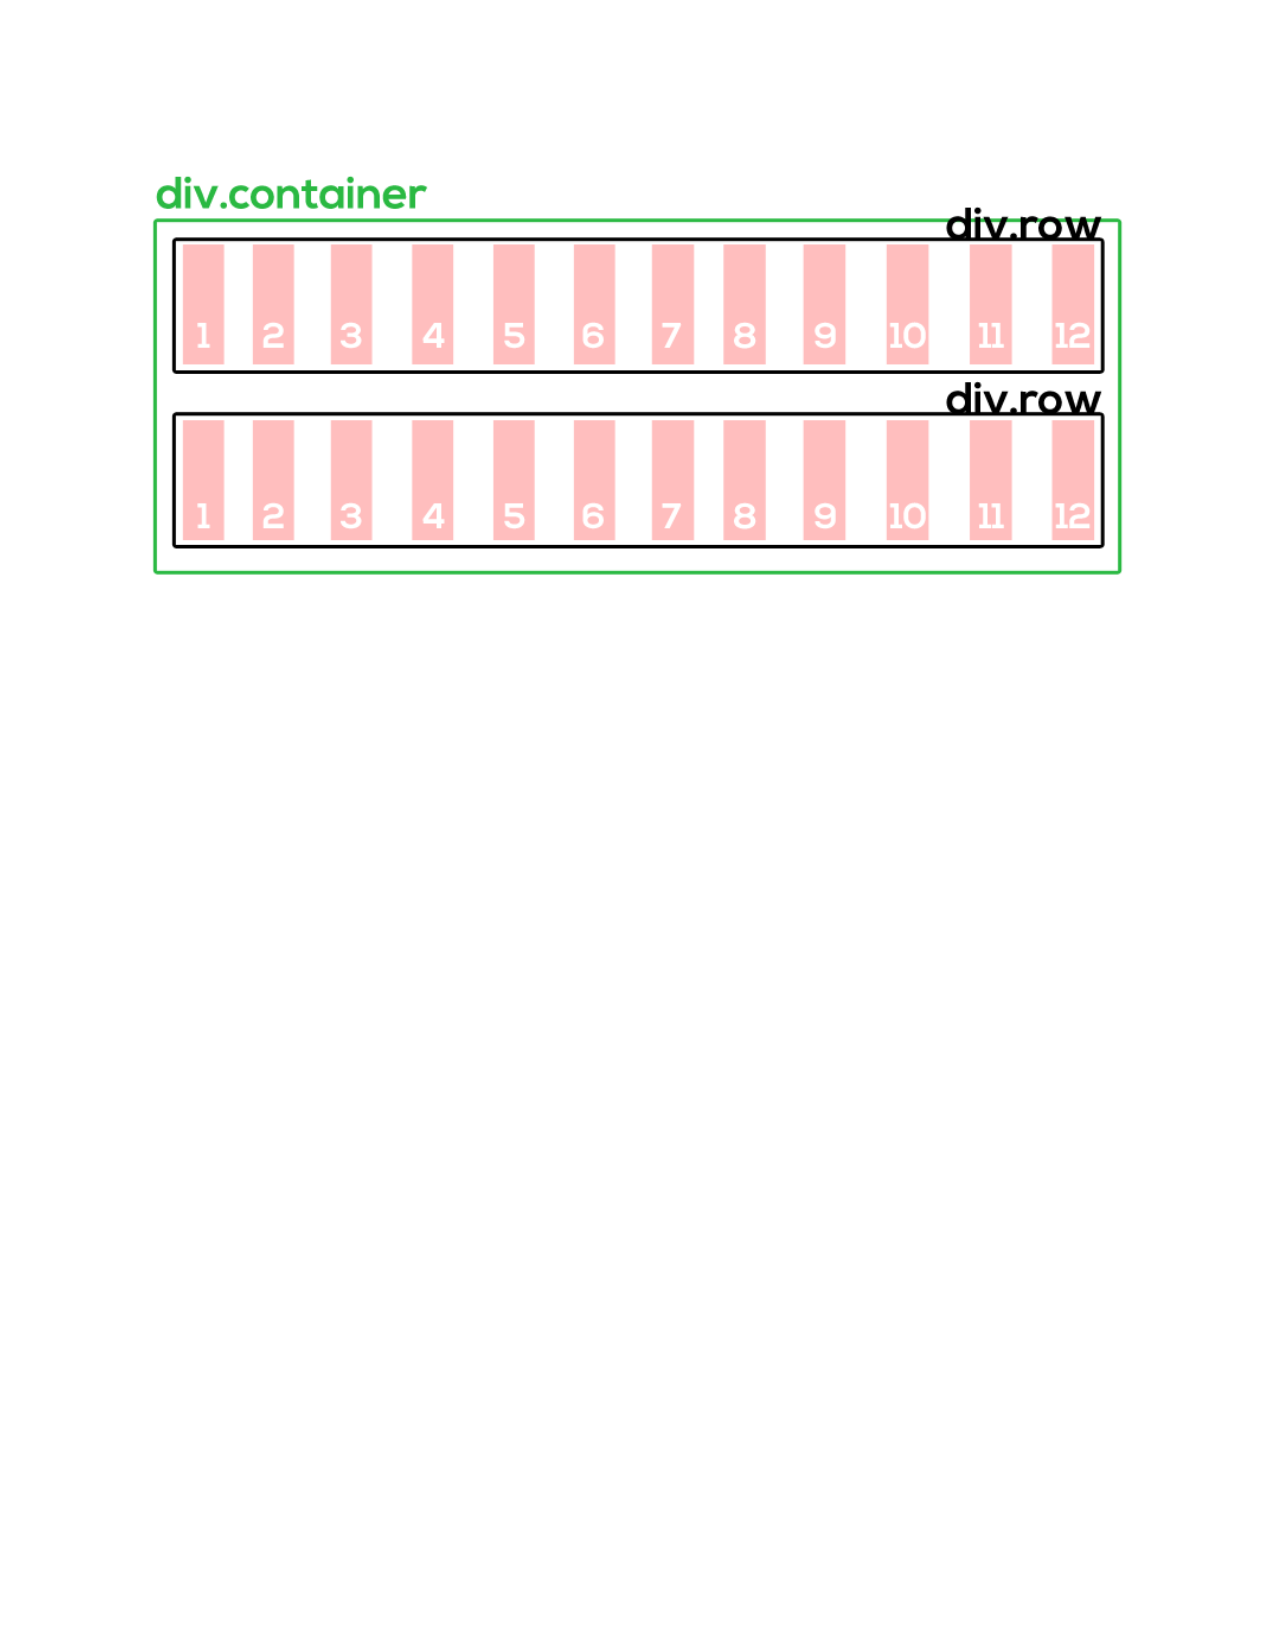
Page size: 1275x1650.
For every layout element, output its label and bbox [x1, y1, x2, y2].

picture [118, 146, 1157, 621]
